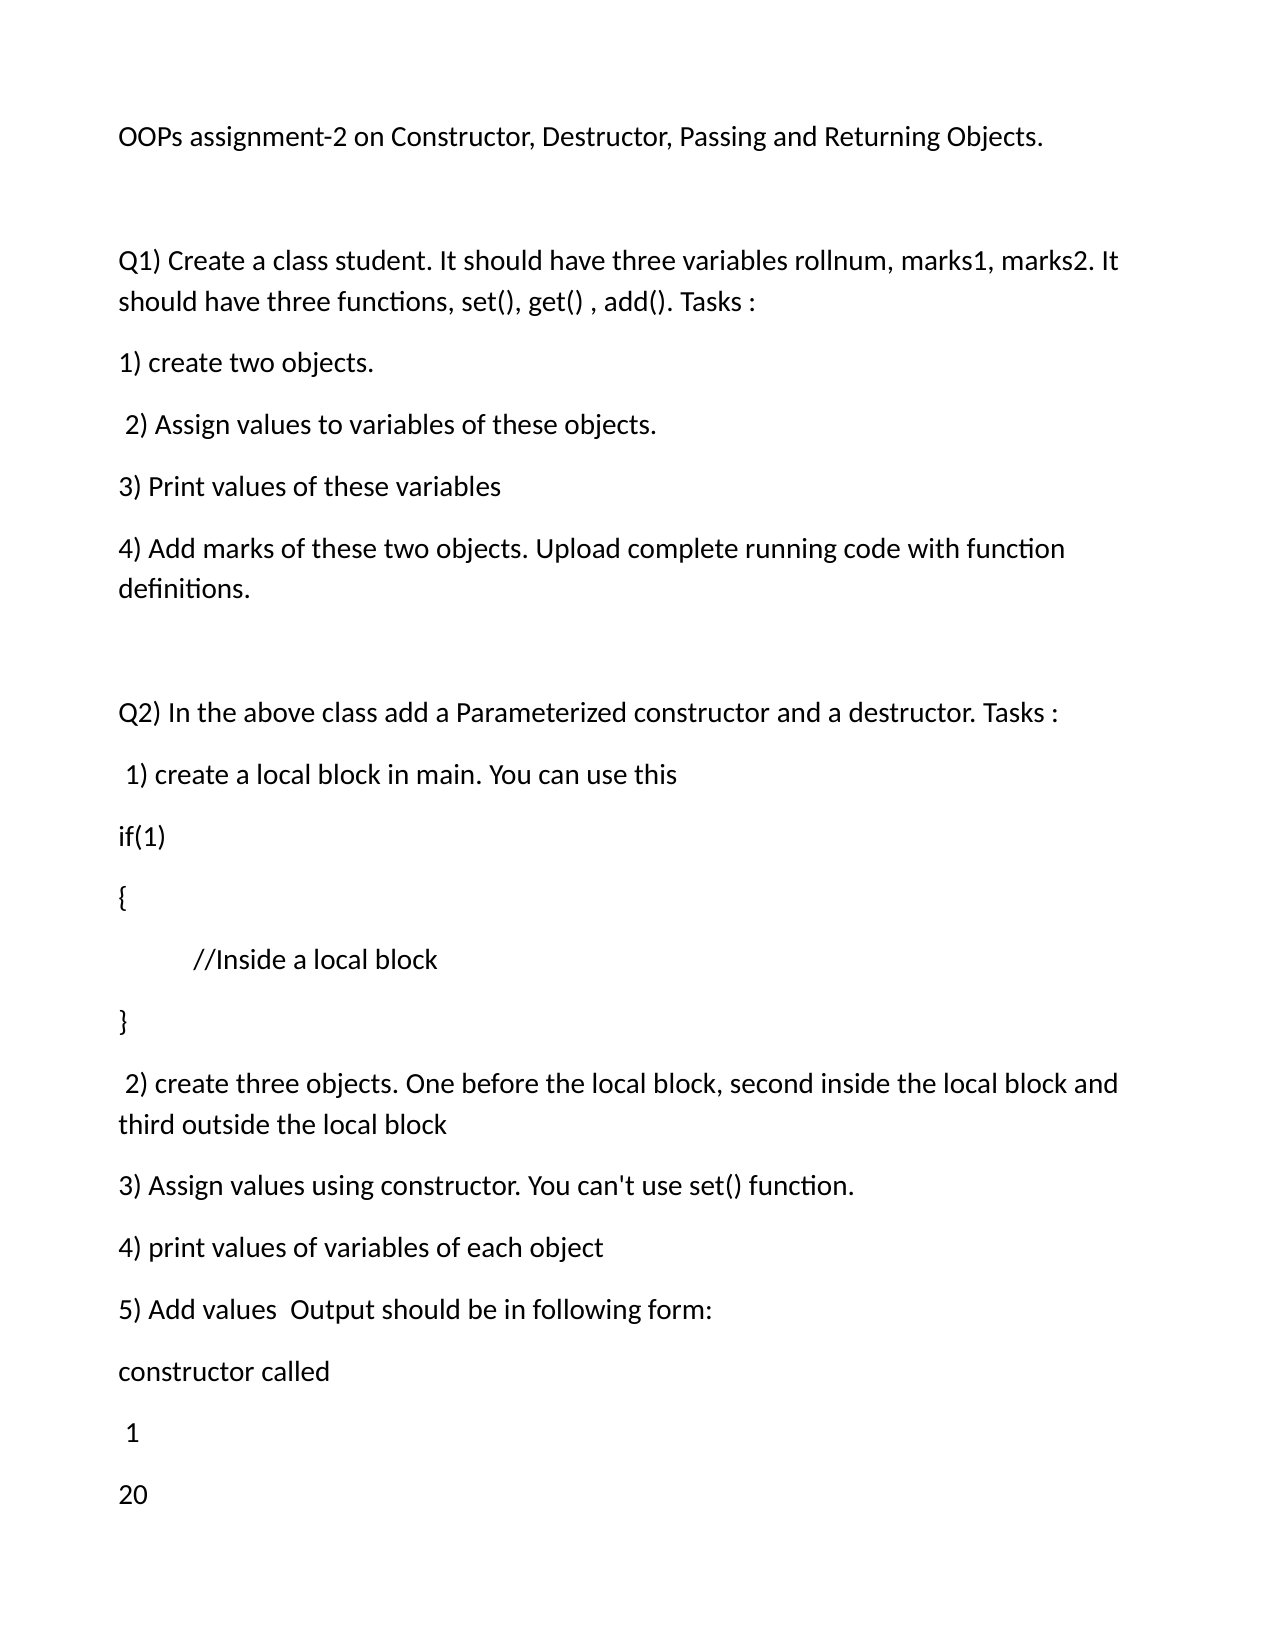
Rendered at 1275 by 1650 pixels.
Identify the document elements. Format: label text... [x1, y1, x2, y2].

text 3) Print values of these variables [118, 468, 1157, 503]
text OOPs assignment-2 on Constructor, Destructor, Passing and Returning Objects. [118, 118, 1157, 154]
text if(1) [118, 818, 1157, 853]
text 1 [118, 1414, 1157, 1450]
text 5) Add values Output should be in following form: [118, 1291, 1157, 1327]
text 2) create three objects. One before the local block, second inside the local block and third outside the local block [118, 1065, 1157, 1141]
text Q2) In the above class add a Parameterized constructor and a destructor. Tasks : [118, 694, 1157, 730]
text 3) Assign values using constructor. You can't use set() function. [118, 1167, 1157, 1203]
text //Inside a local block [118, 941, 1157, 977]
text 20 [118, 1476, 1157, 1512]
text 1) create two objects. [118, 344, 1157, 380]
text { [118, 879, 1157, 915]
text 2) Assign values to variables of these objects. [118, 406, 1157, 442]
text constructor called [118, 1353, 1157, 1388]
text 4) print values of variables of each object [118, 1229, 1157, 1265]
text } [118, 1003, 1157, 1039]
text 4) Add marks of these two objects. Upload complete running code with function definitions. [118, 530, 1157, 606]
text Q1) Create a class student. It should have three variables rollnum, marks1, marks2. It should have three functions, set(), get() , add(). Tasks : [118, 242, 1157, 318]
text 1) create a local block in main. You can use this [118, 756, 1157, 792]
